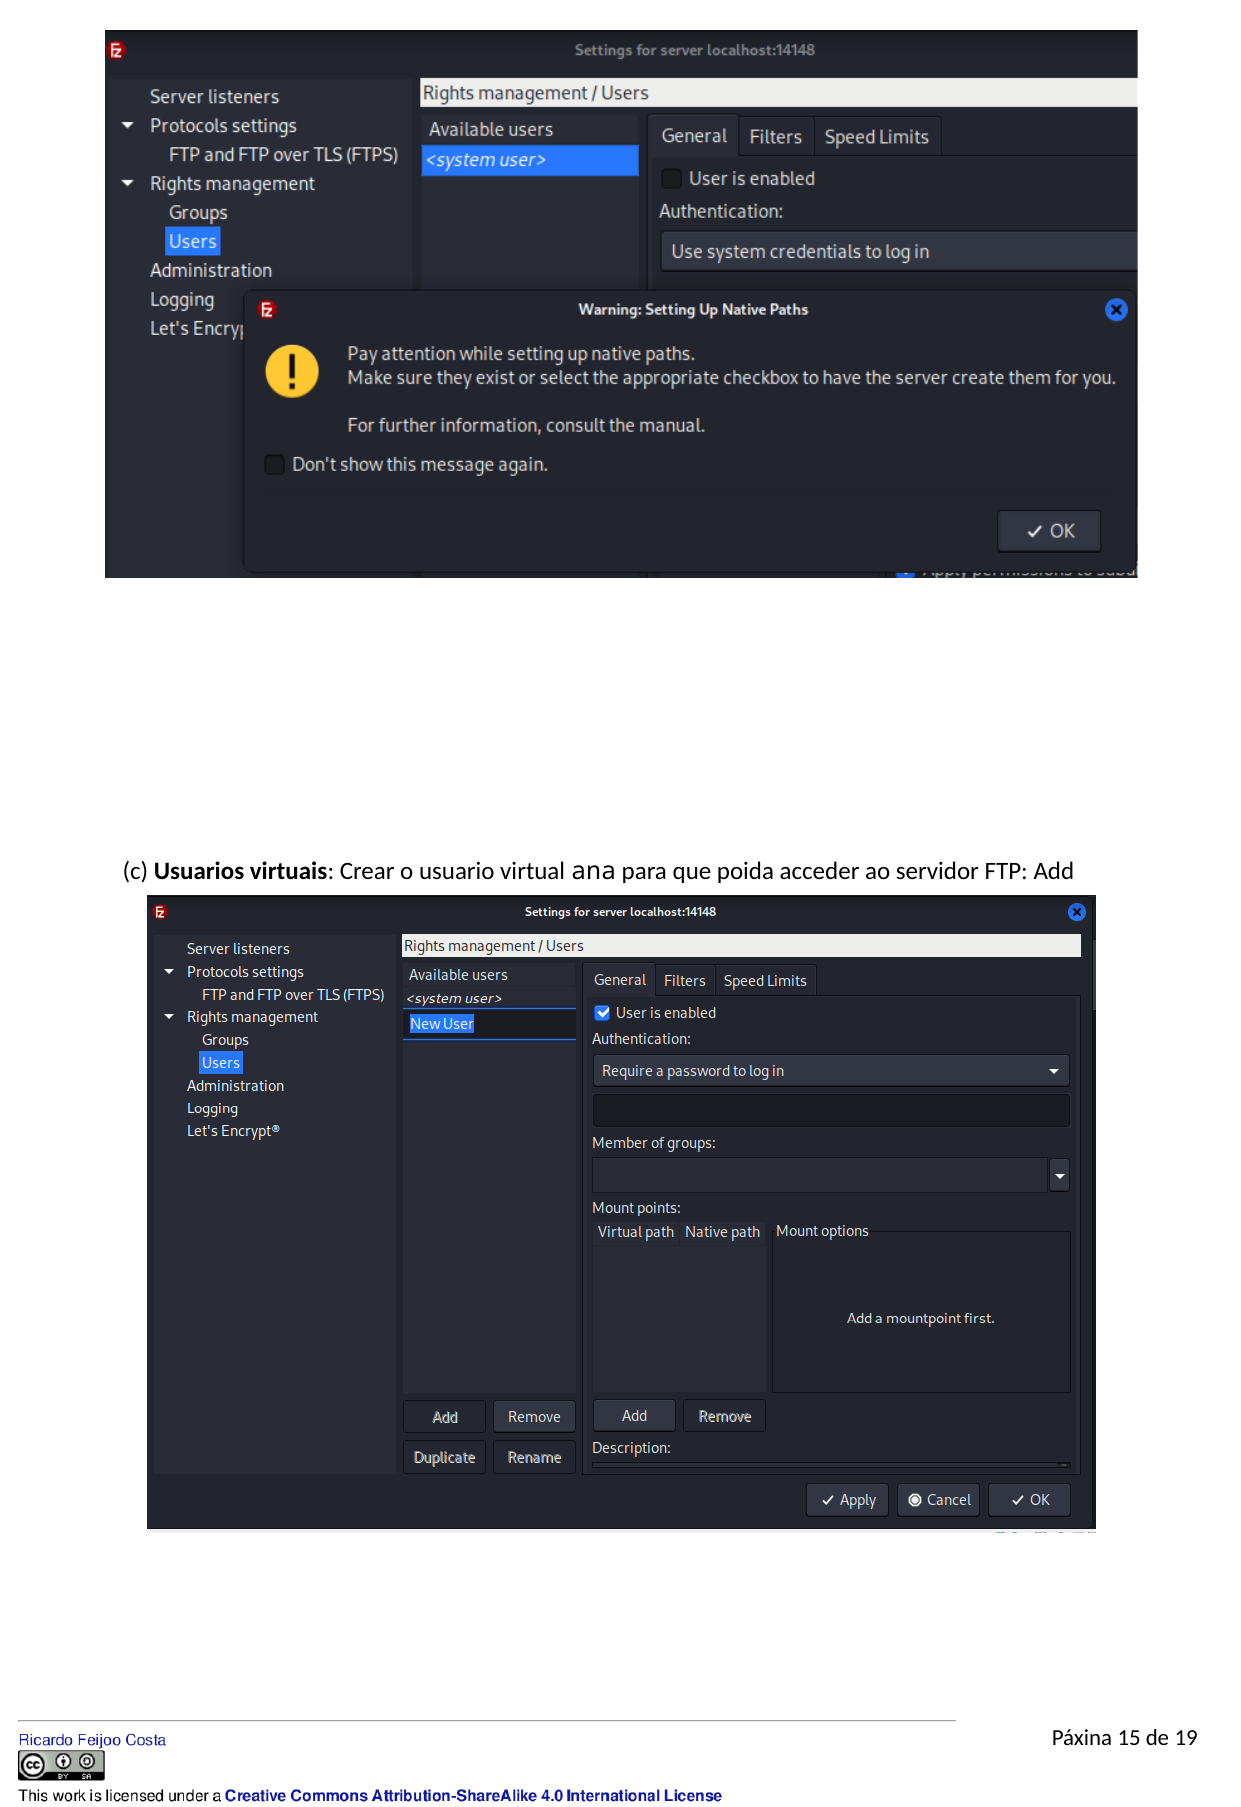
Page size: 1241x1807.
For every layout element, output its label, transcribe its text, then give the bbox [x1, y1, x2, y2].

picture [8, 1715, 957, 1806]
list (c) Usuarios virtuais: Crear o usuario virtual ana para que poida acceder ao servidor FTP: Add [87, 852, 1197, 886]
picture [147, 895, 1096, 1533]
picture [105, 30, 1138, 578]
